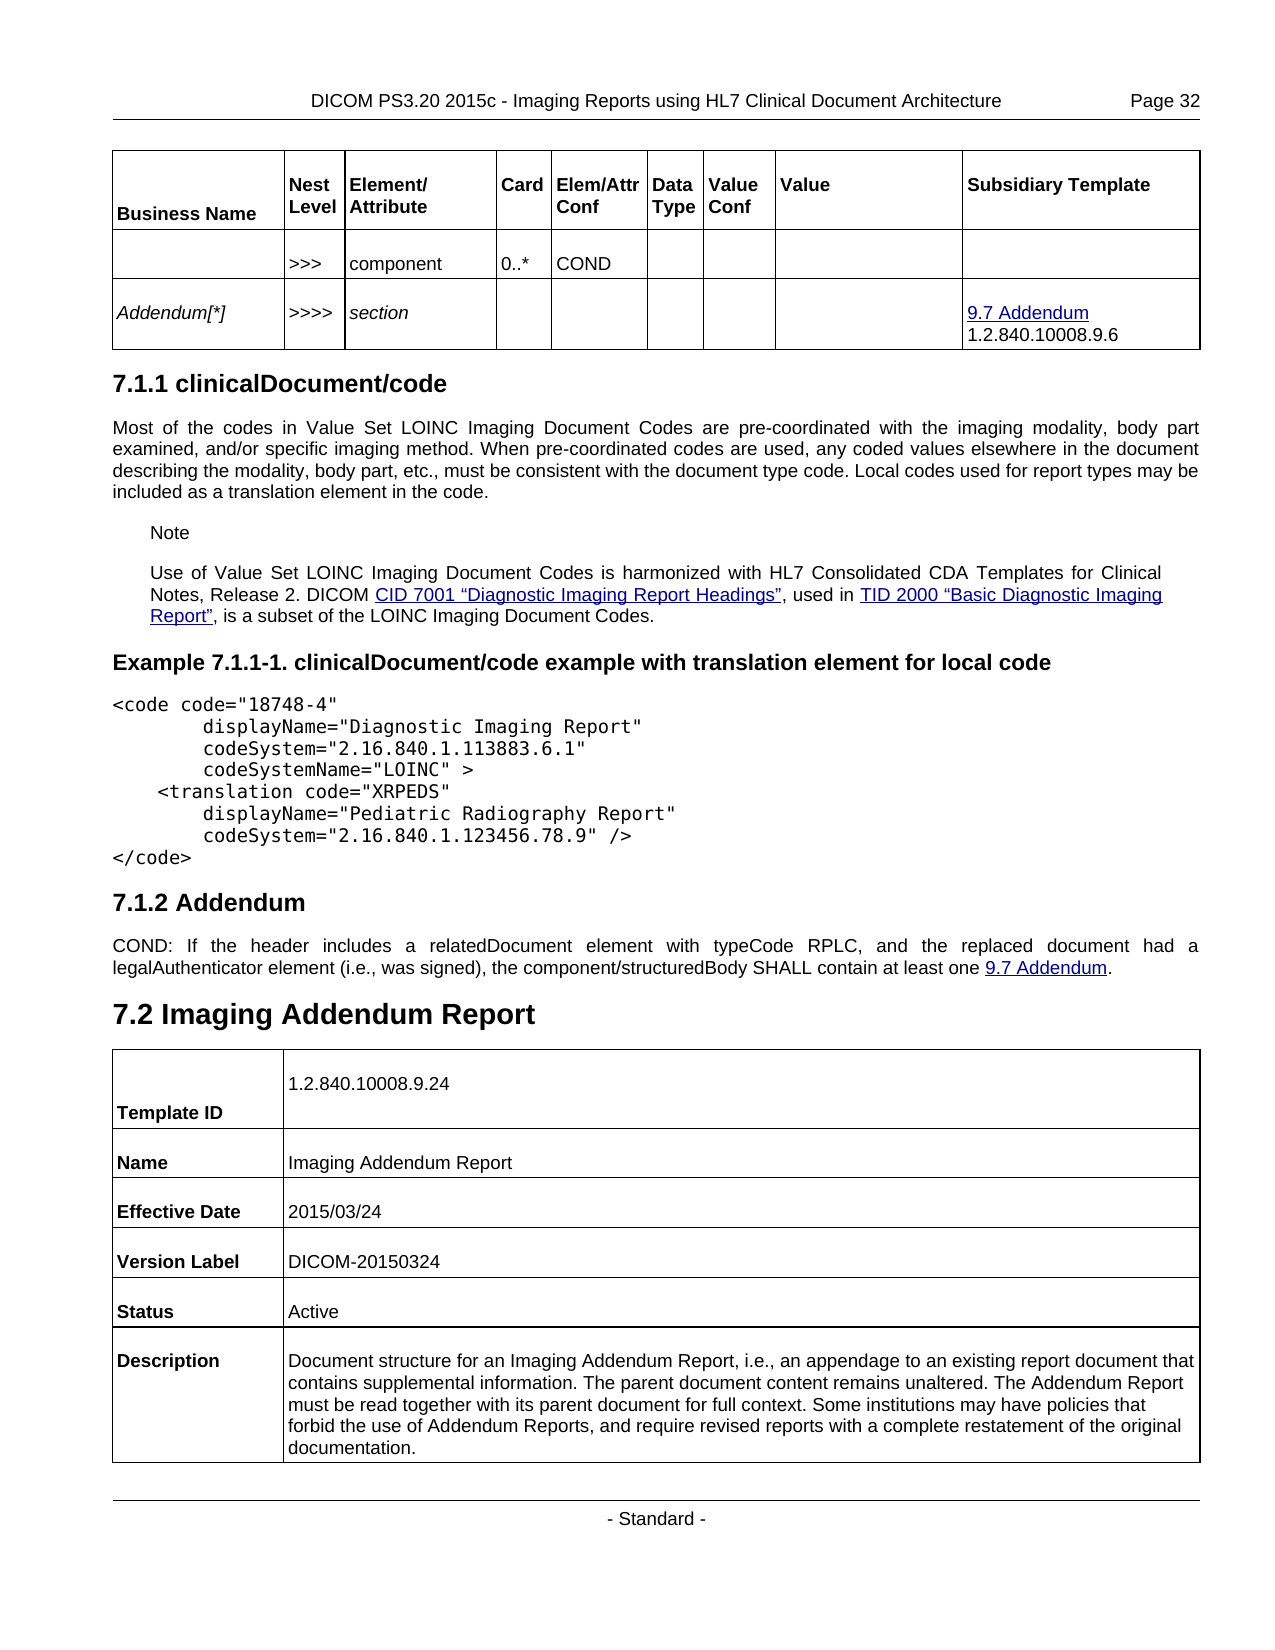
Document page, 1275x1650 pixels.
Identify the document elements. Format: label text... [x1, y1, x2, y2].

table_cell [776, 279, 962, 349]
table_cell [648, 279, 703, 349]
table_cell section [346, 279, 496, 349]
table_header Value [776, 151, 962, 228]
text Note [150, 522, 1162, 543]
table_cell [704, 230, 775, 278]
table_cell Description [113, 1328, 283, 1462]
table_cell 9.7 Addendum 1.2.840.10008.9.6 [963, 279, 1199, 349]
table_cell [963, 230, 1199, 278]
table_cell [776, 230, 962, 278]
table_header Card [497, 151, 551, 228]
table_cell [497, 279, 551, 349]
table_cell DICOM-20150324 [284, 1228, 1199, 1277]
text COND: If the header includes a relatedDocument element with typeCode RPLC, and the replaced document had a legalAuthenticator element (i.e., was signed), the component/structuredBody SHALL contain at least one 9.7 Addendum. [112, 935, 1200, 978]
table_cell >>> [285, 230, 344, 278]
table_header Nest Level [285, 151, 344, 228]
table_cell [648, 230, 703, 278]
table_header Data Type [648, 151, 703, 228]
table_cell Imaging Addendum Report [284, 1129, 1199, 1177]
table_cell Effective Date [113, 1178, 283, 1227]
table_header 1.2.840.10008.​9.24 [284, 1050, 1199, 1128]
text Example 7.1.1-1. clinicalDocument/code example with translation element for local code [112, 649, 1200, 675]
table_cell [552, 279, 647, 349]
table_cell Version Label [113, 1228, 283, 1277]
text Use of Value Set LOINC Imaging Document Codes is harmonized with HL7 Consolidated CDA Templates for Clinical Notes, Release 2. DICOM CID 7001 “Diagnostic Imaging Report Headings”, used in TID 2000 “Basic Diagnostic Imaging Report”, is a subset of the LOINC Imaging Document Codes. [150, 562, 1162, 627]
table_cell >>>> [285, 279, 344, 349]
table_cell Addendum[*] [113, 279, 284, 349]
table_cell 2015/03/24 [284, 1178, 1199, 1227]
text <code code="18748-4" displayName="Diagnostic Imaging Report" codeSystem="2.16.840.1.113883.6.1" codeSystemName="LOINC" > <translation code="XRPEDS" displayName="Pediatric Radiography Report" codeSystem="2.16.840.1.123456.78.9" /> </code> [112, 694, 1200, 869]
text Most of the codes in Value Set LOINC Imaging Document Codes are pre-coordinated with the imaging modality, body part examined, and/or specific imaging method. When pre-coordinated codes are used, any coded values elsewhere in the document describing the modality, body part, etc., must be consistent with the document type code. Local codes used for report types may be included as a translation element in the code. [112, 417, 1200, 503]
table_header Template ID [113, 1050, 283, 1128]
table_header Elem/Attr Conf [552, 151, 647, 228]
table_header Business Name [113, 151, 284, 228]
table_cell Active [284, 1278, 1199, 1326]
table_cell 0..* [497, 230, 551, 278]
table_cell Name [113, 1129, 283, 1177]
table_cell Status [113, 1278, 283, 1326]
text 7.1.2 Addendum [112, 887, 1200, 916]
text 7.1.1 clinicalDocument/code [112, 369, 1200, 398]
table_cell Document structure for an Imaging Addendum Report, i.e., an appendage to an existing report document that contains supplemental information. The parent document content remains unaltered. The Addendum Report must be read together with its parent document for full context. Some institutions may have policies that forbid the use of Addendum Reports, and require revised reports with a complete restatement of the original documentation. [284, 1328, 1199, 1462]
table_header Element/​Attribute [346, 151, 496, 228]
table_cell COND [552, 230, 647, 278]
table_cell component [346, 230, 496, 278]
table_header Subsidiary Template [963, 151, 1199, 228]
text 7.2 Imaging Addendum Report [112, 997, 1200, 1030]
table_cell [113, 230, 284, 278]
table_header Value Conf [704, 151, 775, 228]
table_cell [704, 279, 775, 349]
